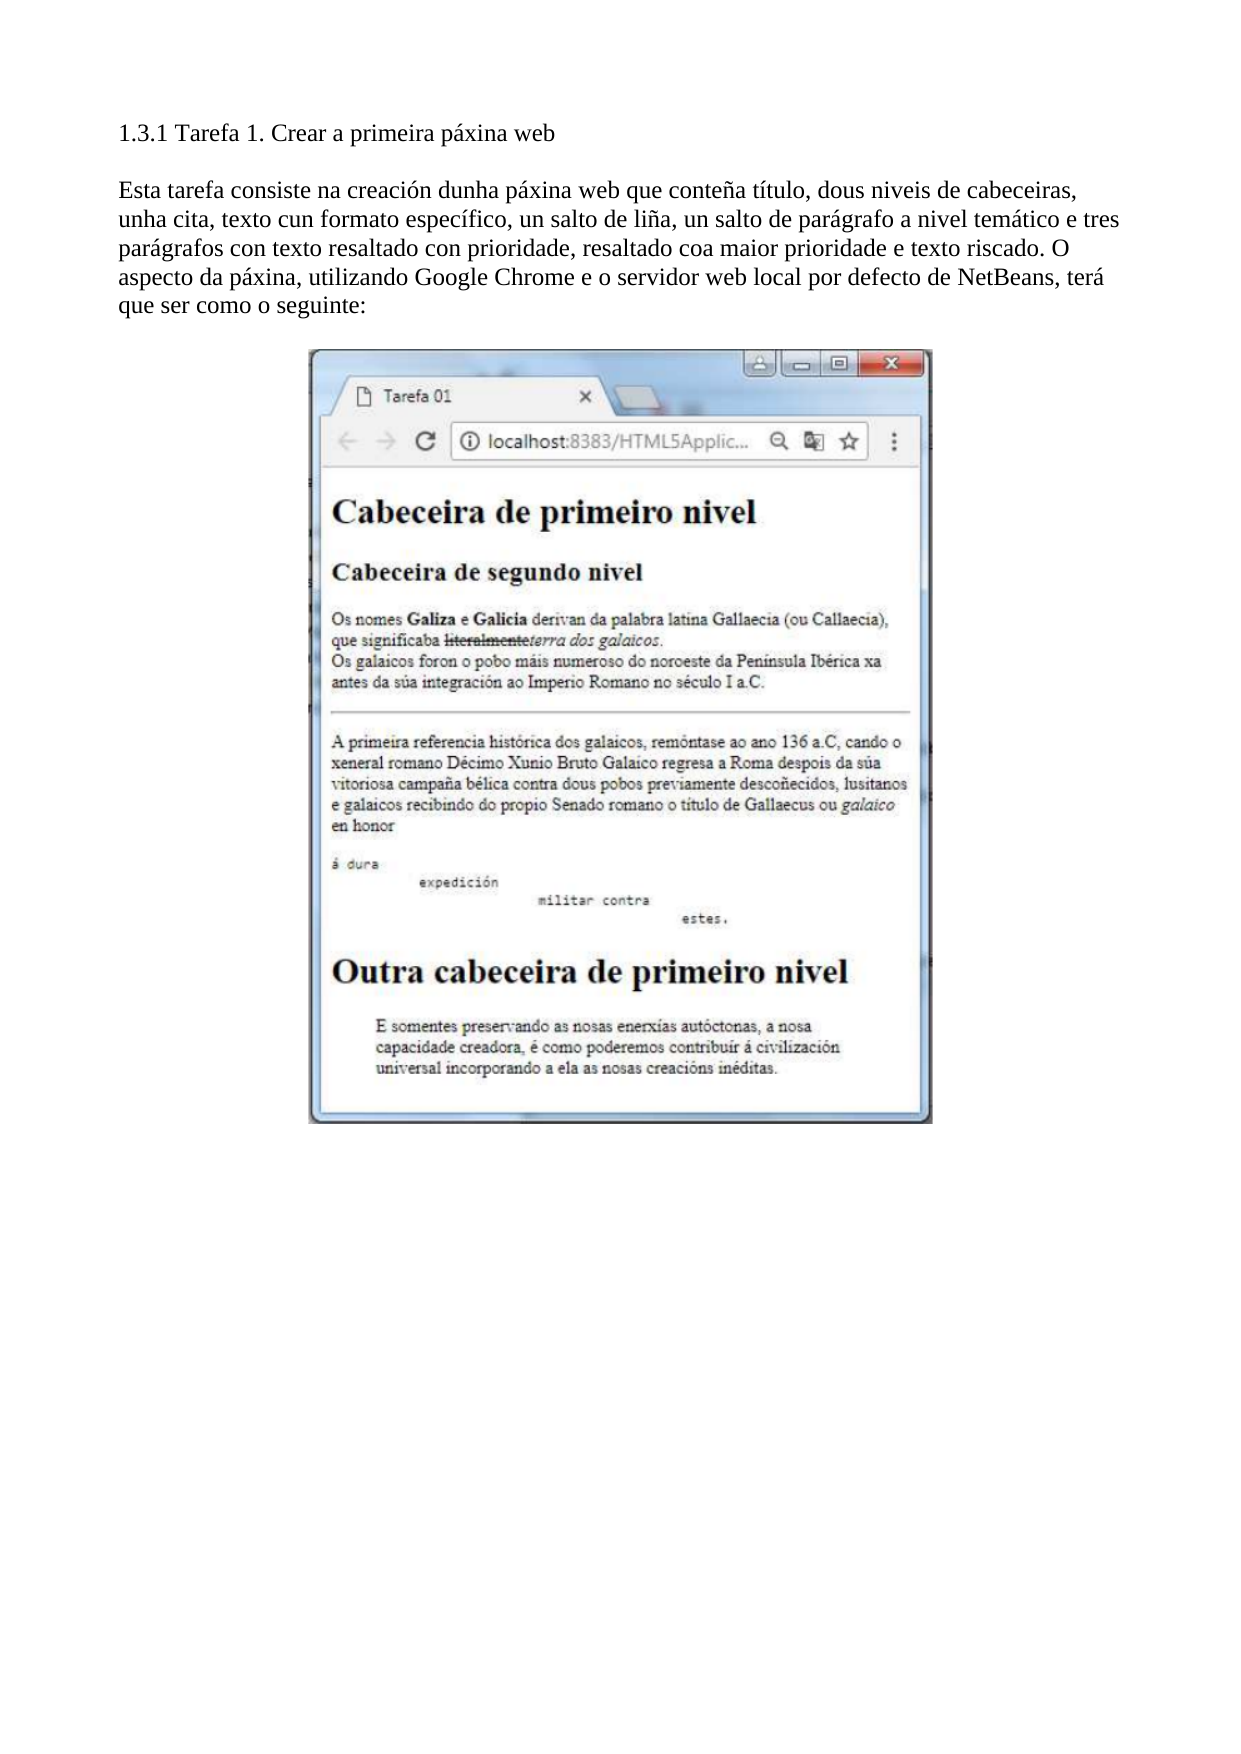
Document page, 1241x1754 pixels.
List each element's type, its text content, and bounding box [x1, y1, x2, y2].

text Esta tarefa consiste na creación dunha páxina web que conteña título, dous niveis de cabeceiras, unha cita, texto cun formato específico, un salto de liña, un salto de parágrafo a nivel temático e tres parágrafos con texto resaltado con prioridade, resaltado coa maior prioridade e texto riscado. O aspecto da páxina, utilizando Google Chrome e o servidor web local por defecto de NetBeans, terá que ser como o seguinte: [118, 176, 1122, 319]
text 1.3.1 Tarefa 1. Crear a primeira páxina web [118, 118, 1122, 147]
picture [306, 348, 934, 1124]
